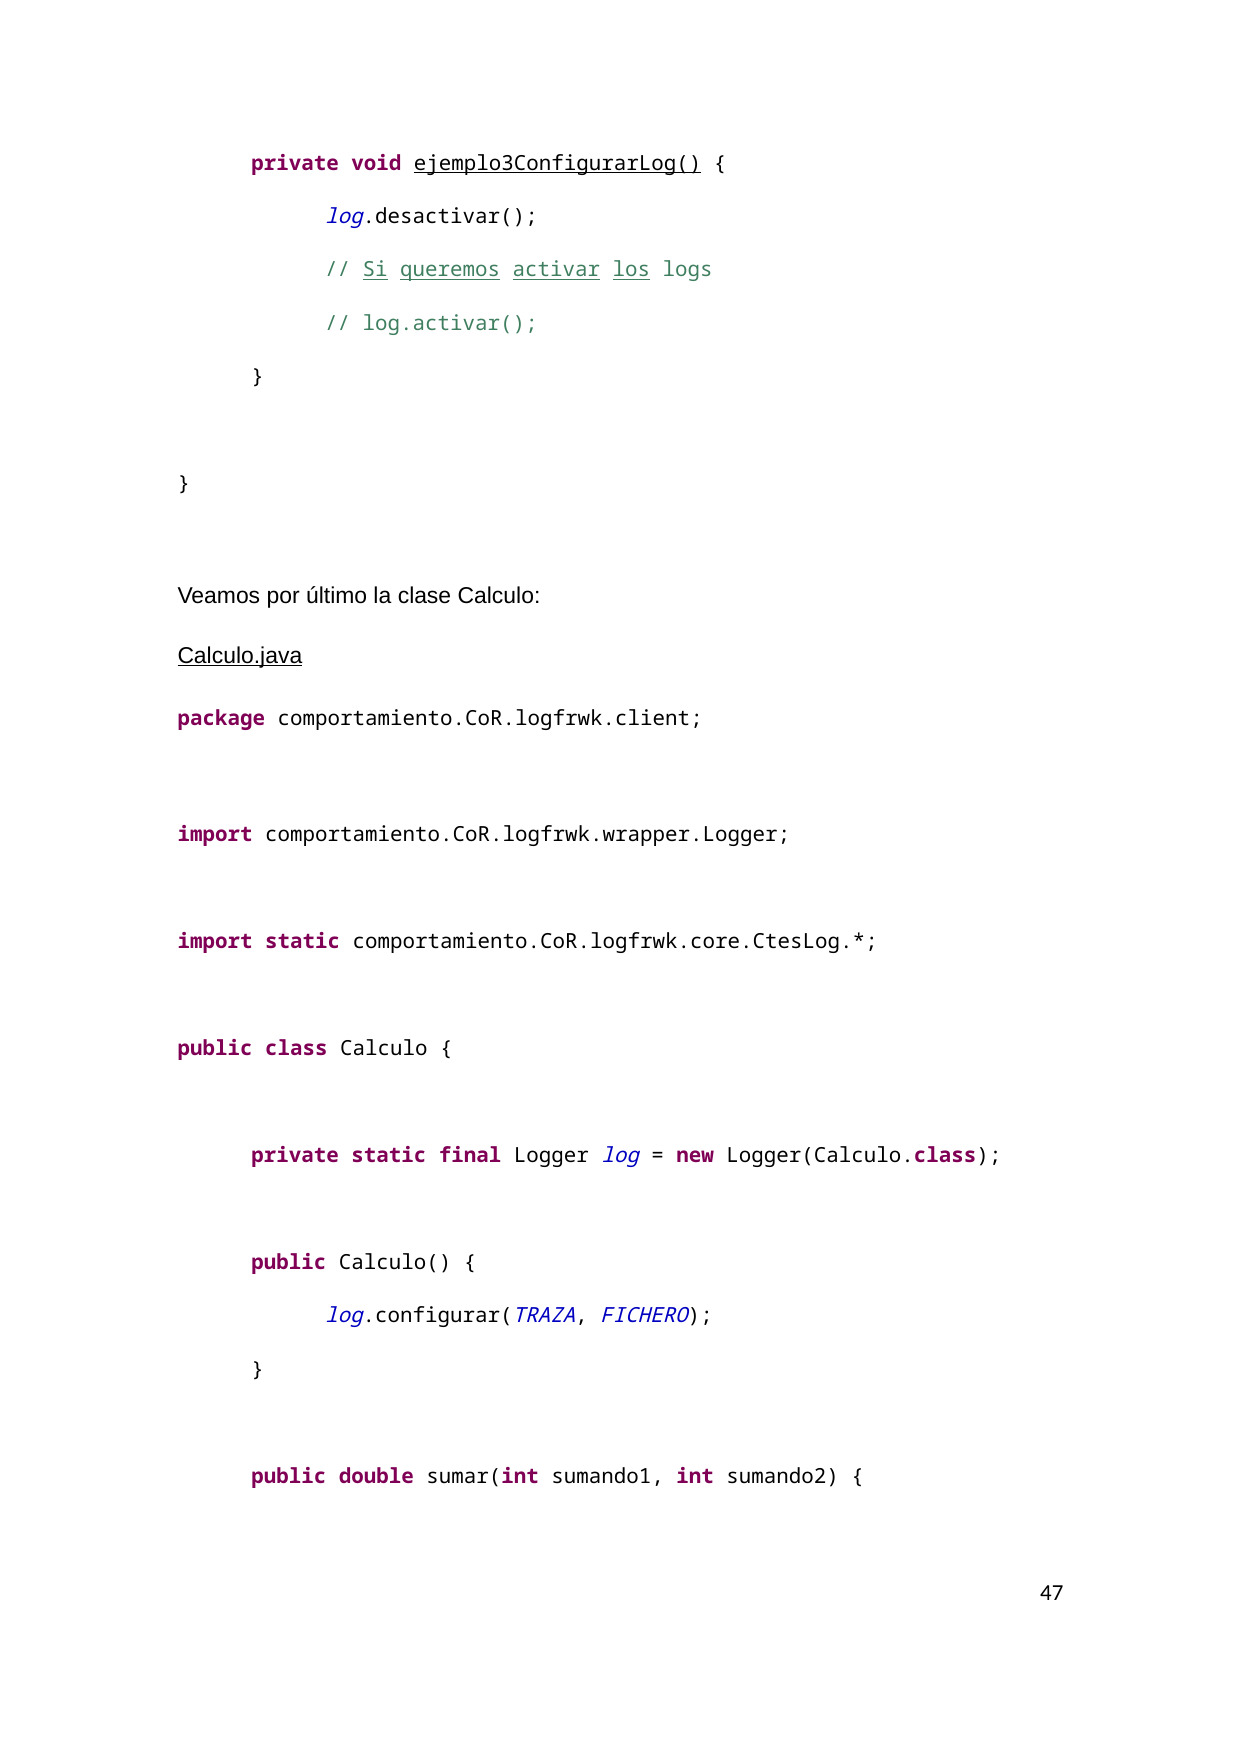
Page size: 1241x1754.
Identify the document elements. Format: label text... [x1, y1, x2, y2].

text } [177, 1354, 1063, 1382]
text public class Calculo { [177, 1033, 1063, 1062]
text Calculo.java [177, 642, 1063, 669]
text log.configurar(TRAZA, FICHERO); [177, 1300, 1063, 1329]
text } [177, 468, 1063, 497]
text public double sumar(int sumando1, int sumando2) { [177, 1461, 1063, 1489]
text Veamos por último la clase Calculo: [177, 582, 1063, 608]
text // log.activar(); [177, 308, 1063, 336]
text private static final Logger log = new Logger(Calculo.class); [177, 1140, 1063, 1168]
text private void ejemplo3ConfigurarLog() { [177, 148, 1063, 176]
text import comportamiento.CoR.logfrwk.wrapper.Logger; [177, 819, 1063, 848]
text // Si queremos activar los logs [177, 254, 1063, 283]
text } [177, 361, 1063, 390]
text import static comportamiento.CoR.logfrwk.core.CtesLog.*; [177, 926, 1063, 955]
text log.desactivar(); [177, 201, 1063, 229]
text public Calculo() { [177, 1247, 1063, 1275]
text package comportamiento.CoR.logfrwk.client; [177, 703, 1063, 731]
